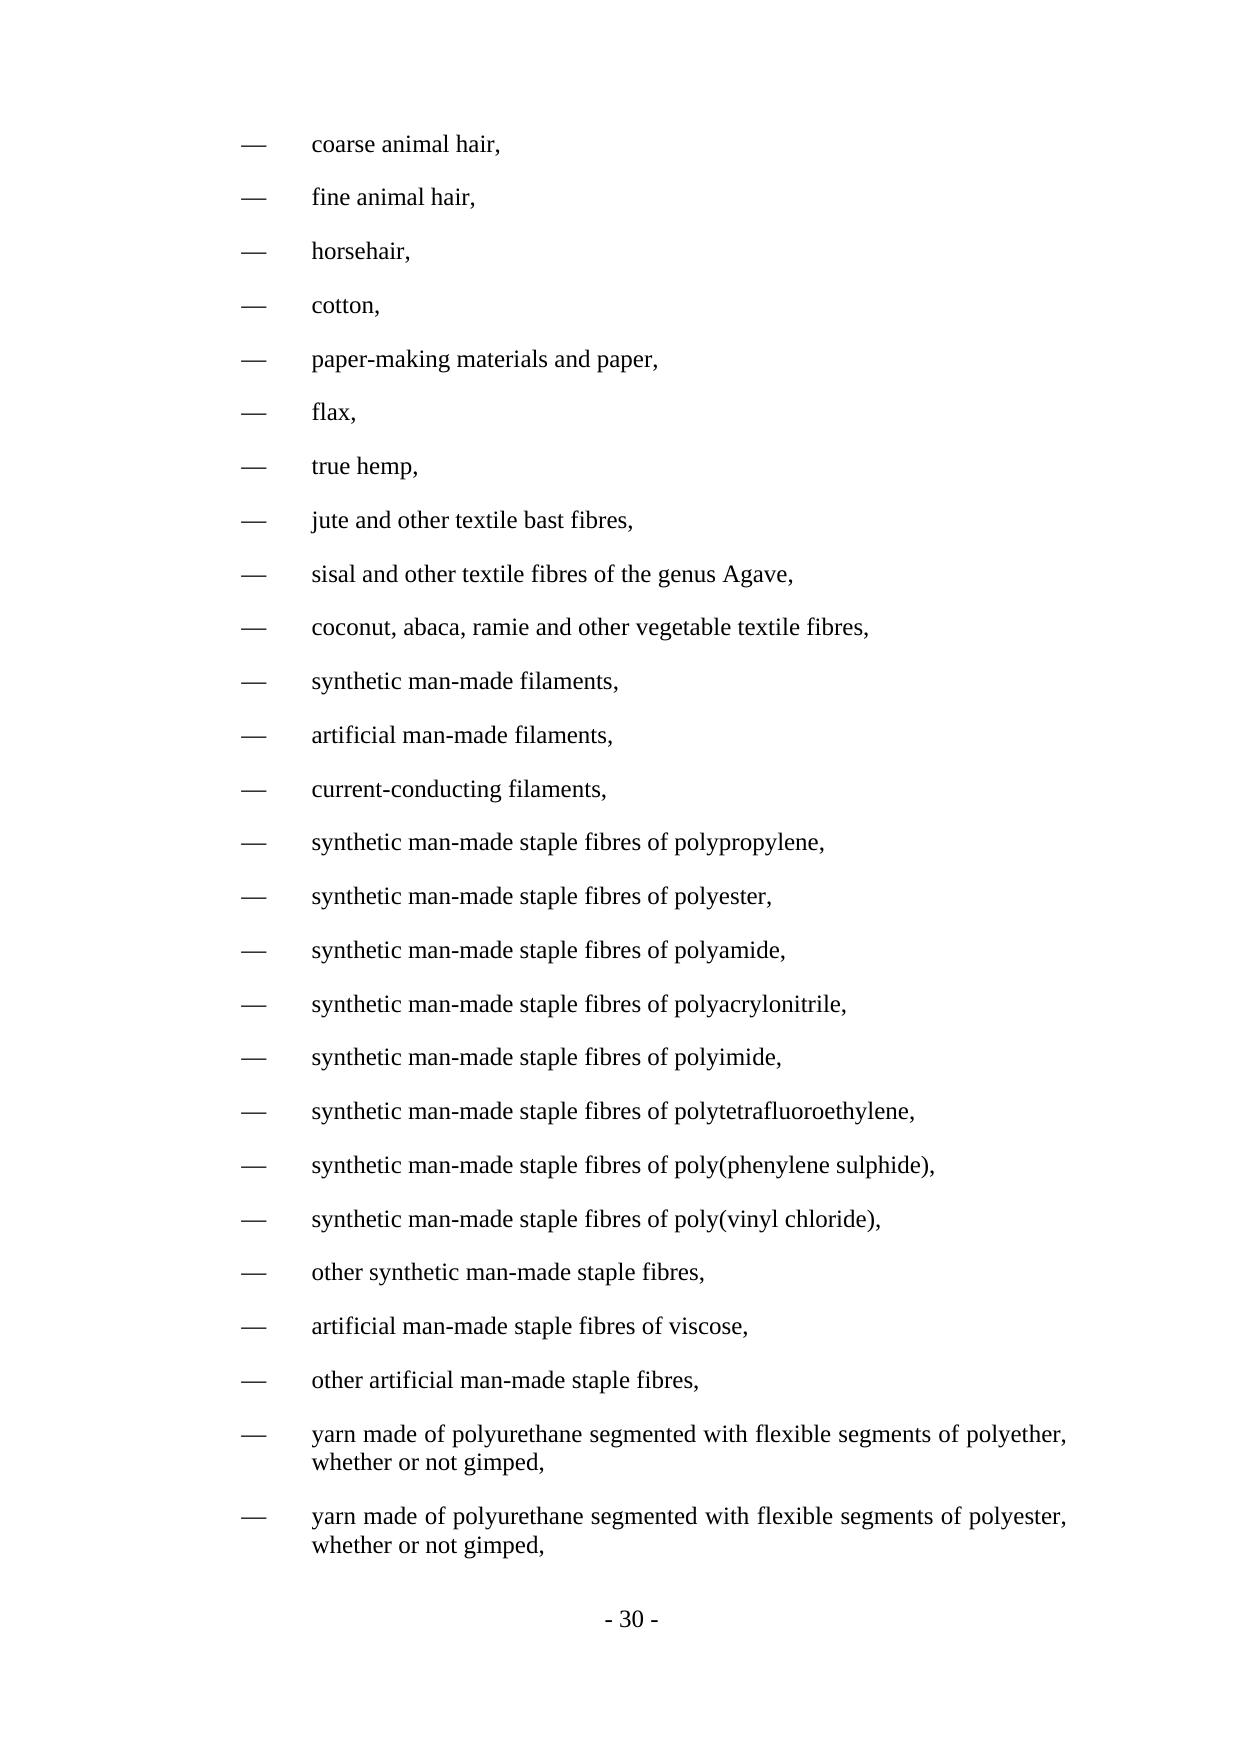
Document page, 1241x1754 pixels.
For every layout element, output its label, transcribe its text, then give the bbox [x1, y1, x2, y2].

table_cell synthetic man-made staple fibres of polyamide, [300, 935, 1079, 989]
table_cell current-conducting filaments, [300, 774, 1079, 827]
table_cell paper-making materials and paper, [300, 344, 1079, 397]
table_cell — [230, 236, 300, 290]
table_cell artificial man-made staple fibres of viscose, [300, 1311, 1079, 1365]
table_cell — [230, 183, 300, 236]
table_cell other synthetic man-made staple fibres, [300, 1258, 1079, 1311]
table_cell — [230, 935, 300, 989]
table_cell — [230, 344, 300, 397]
table_cell horsehair, [300, 236, 1079, 290]
table_cell fine animal hair, [300, 183, 1079, 236]
table_cell — [230, 1096, 300, 1150]
table_cell — [230, 129, 300, 182]
table_cell — [230, 1501, 300, 1584]
table_cell — [230, 989, 300, 1042]
table_cell [300, 75, 1079, 129]
table_cell — [230, 881, 300, 935]
table_cell coarse animal hair, [300, 129, 1079, 182]
table_cell jute and other textile bast fibres, [300, 505, 1079, 559]
table_cell yarn made of polyurethane segmented with flexible segments of polyether, whether or not gimped, [300, 1419, 1079, 1501]
table_cell — [230, 1419, 300, 1501]
table_cell — [230, 774, 300, 827]
table_cell synthetic man-made staple fibres of polytetrafluoroethylene, [300, 1096, 1079, 1150]
table_cell other artificial man-made staple fibres, [300, 1365, 1079, 1419]
table_cell — [230, 828, 300, 881]
table_cell — [230, 720, 300, 774]
table_cell sisal and other textile fibres of the genus Agave, [300, 559, 1079, 612]
table_cell [219, 75, 1090, 1584]
table_cell — [230, 1204, 300, 1257]
table_cell — [230, 666, 300, 720]
table_cell [150, 75, 218, 1584]
table_cell synthetic man-made staple fibres of polyimide, [300, 1043, 1079, 1096]
table_cell — [230, 559, 300, 612]
table_cell — [230, 290, 300, 344]
table_cell — [230, 1365, 300, 1419]
table_cell — [230, 613, 300, 666]
table_cell — [230, 505, 300, 559]
table_cell — [230, 398, 300, 451]
table_cell synthetic man-made filaments, [300, 666, 1079, 720]
table_cell synthetic man-made staple fibres of poly(vinyl chloride), [300, 1204, 1079, 1257]
table_cell — [230, 1043, 300, 1096]
table_cell [230, 75, 300, 129]
table_cell synthetic man-made staple fibres of polypropylene, [300, 828, 1079, 881]
table_cell flax, [300, 398, 1079, 451]
table_cell synthetic man-made staple fibres of polyacrylonitrile, [300, 989, 1079, 1042]
table_cell yarn made of polyurethane segmented with flexible segments of polyester, whether or not gimped, [300, 1501, 1079, 1584]
table_cell — [230, 1311, 300, 1365]
table_cell — [230, 1258, 300, 1311]
table_cell — [230, 1150, 300, 1204]
table_cell synthetic man-made staple fibres of polyester, [300, 881, 1079, 935]
table_cell true hemp, [300, 451, 1079, 505]
table_cell synthetic man-made staple fibres of poly(phenylene sulphide), [300, 1150, 1079, 1204]
table_cell artificial man-made filaments, [300, 720, 1079, 774]
table_cell coconut, abaca, ramie and other vegetable textile fibres, [300, 613, 1079, 666]
table_cell — [230, 451, 300, 505]
table_cell cotton, [300, 290, 1079, 344]
